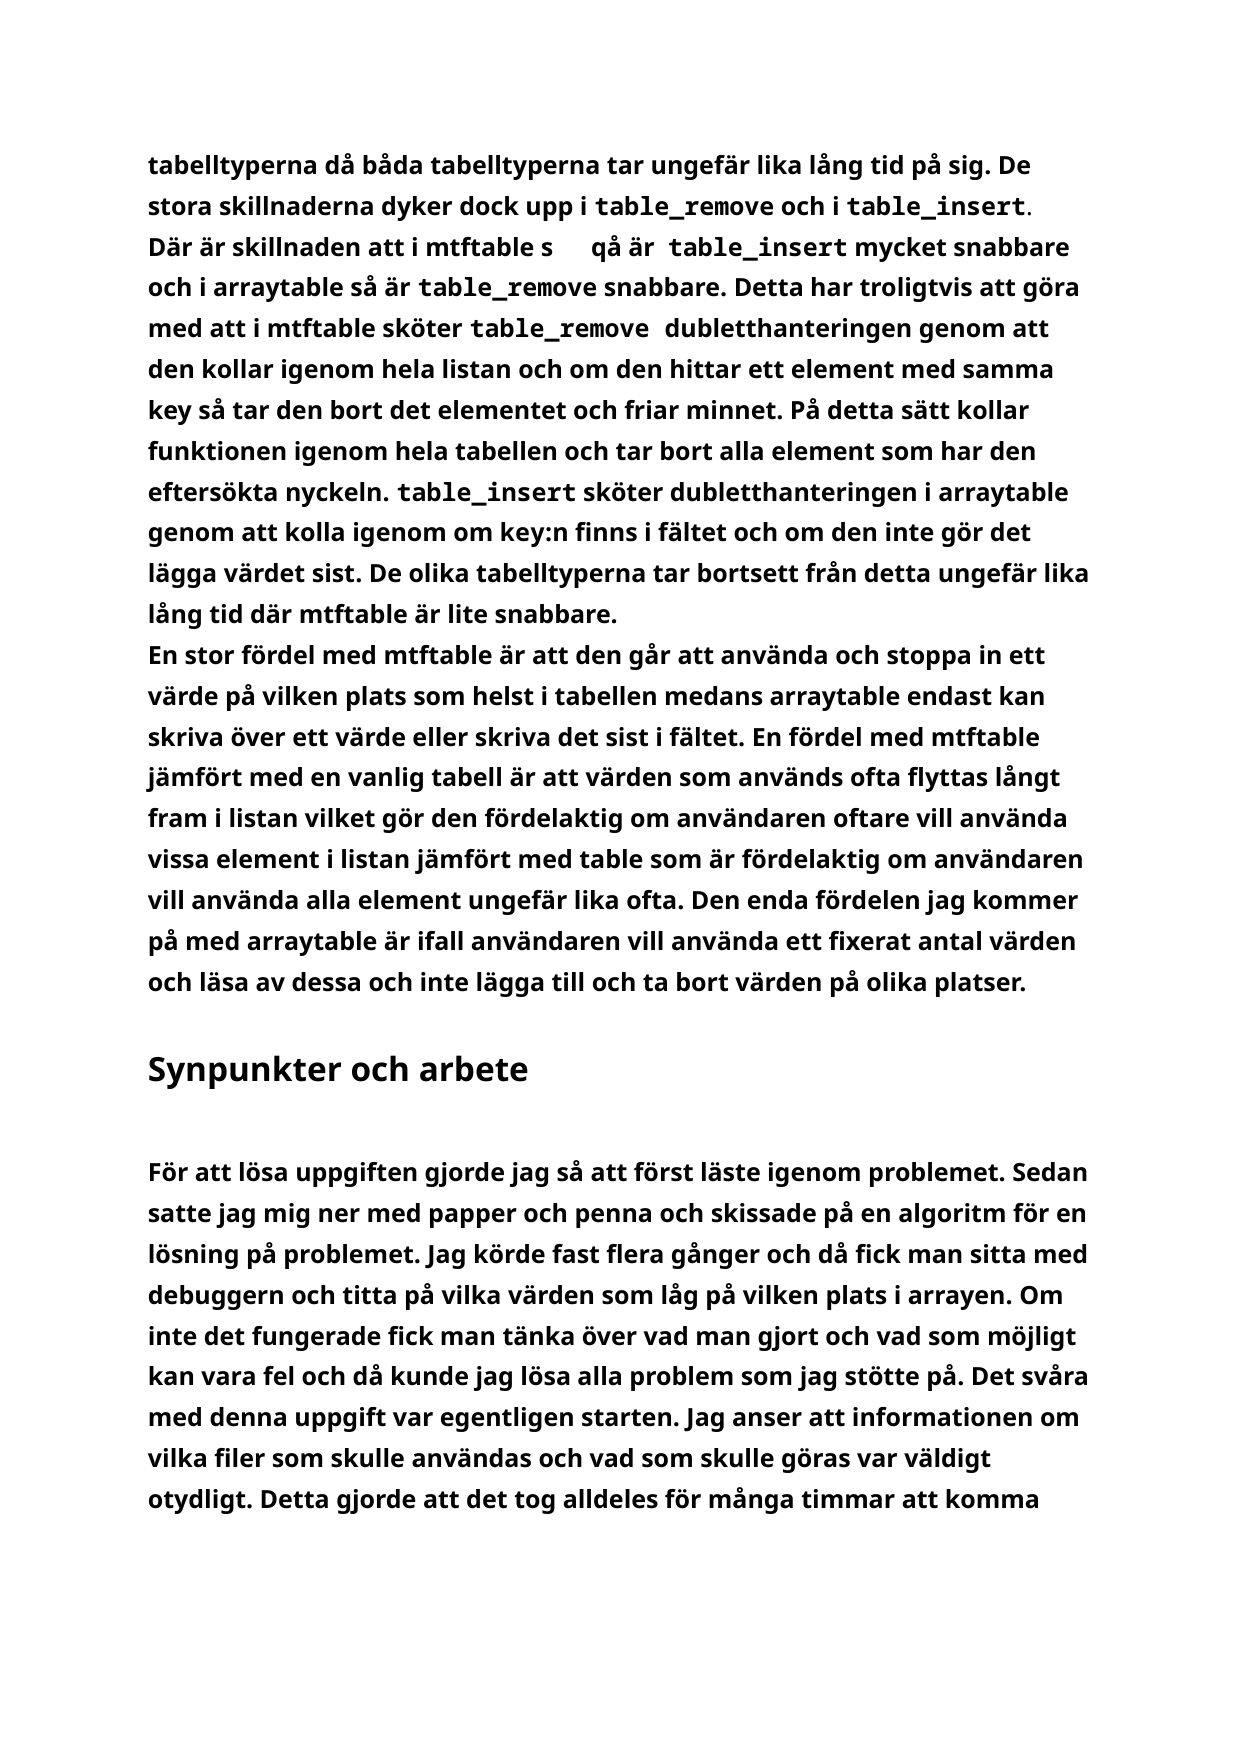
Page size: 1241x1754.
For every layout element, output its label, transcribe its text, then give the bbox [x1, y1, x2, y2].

text Synpunkter och arbete [148, 1046, 1093, 1146]
text tabelltyperna då båda tabelltyperna tar ungefär lika lång tid på sig. De stora skillnaderna dyker dock upp i table_remove och i table_insert. [148, 148, 1093, 222]
text För att lösa uppgiften gjorde jag så att först läste igenom problemet. Sedan satte jag mig ner med papper och penna och skissade på en algoritm för en lösning på problemet. Jag körde fast flera gånger och då fick man sitta med debuggern och titta på vilka värden som låg på vilken plats i arrayen. Om inte det fungerade fick man tänka över vad man gjort och vad som möjligt kan vara fel och då kunde jag lösa alla problem som jag stötte på. Det svåra med denna uppgift var egentligen starten. Jag anser att informationen om vilka filer som skulle användas och vad som skulle göras var väldigt otydligt. Detta gjorde att det tog alldeles för många timmar att komma [148, 1155, 1093, 1516]
text En stor fördel med mtftable är att den går att använda och stoppa in ett värde på vilken plats som helst i tabellen medans arraytable endast kan skriva över ett värde eller skriva det sist i fältet. En fördel med mtftable jämfört med en vanlig tabell är att värden som används ofta flyttas långt fram i listan vilket gör den fördelaktig om användaren oftare vill använda vissa element i listan jämfört med table som är fördelaktig om användaren vill använda alla element ungefär lika ofta. Den enda fördelen jag kommer på med arraytable är ifall användaren vill använda ett fixerat antal värden och läsa av dessa och inte lägga till och ta bort värden på olika platser. [148, 638, 1093, 998]
text Där är skillnaden att i mtftable s qå är table_insert mycket snabbare och i arraytable så är table_remove snabbare. Detta har troligtvis att göra med att i mtftable sköter table_remove dubletthanteringen genom att den kollar igenom hela listan och om den hittar ett element med samma key så tar den bort det elementet och friar minnet. På detta sätt kollar funktionen igenom hela tabellen och tar bort alla element som har den eftersökta nyckeln. table_insert sköter dubletthanteringen i arraytable genom att kolla igenom om key:n finns i fältet och om den inte gör det lägga värdet sist. De olika tabelltyperna tar bortsett från detta ungefär lika lång tid där mtftable är lite snabbare. [148, 229, 1093, 631]
